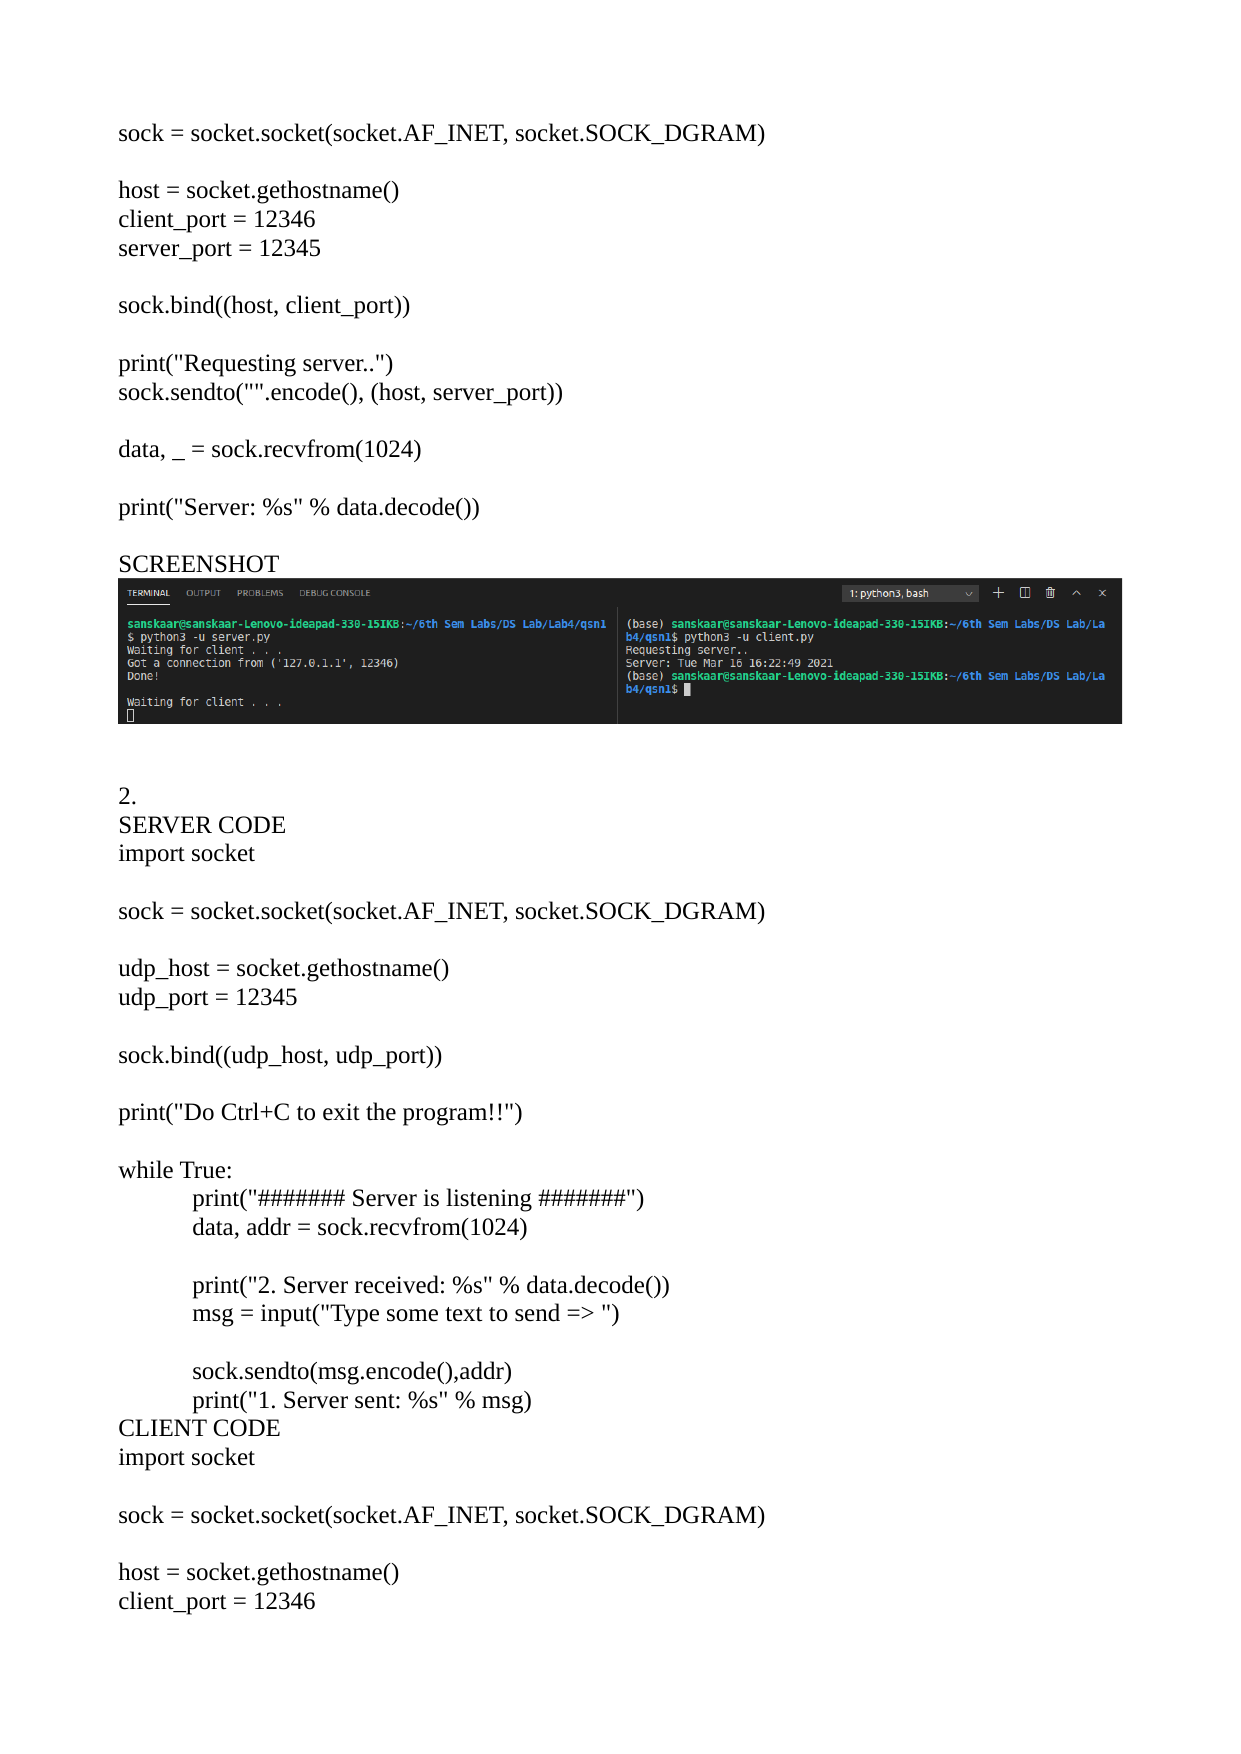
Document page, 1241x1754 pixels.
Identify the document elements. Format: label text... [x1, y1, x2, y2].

picture [118, 578, 1123, 724]
text client_port = 12346 [118, 1586, 1122, 1615]
text print("Server: %s" % data.decode()) [118, 492, 1122, 521]
text sock = socket.socket(socket.AF_INET, socket.SOCK_DGRAM) [118, 1500, 1122, 1528]
text client_port = 12346 [118, 204, 1122, 233]
text CLIENT CODE [118, 1413, 1122, 1442]
text data, _ = sock.recvfrom(1024) [118, 434, 1122, 463]
text host = socket.gethostname() [118, 176, 1122, 204]
text host = socket.gethostname() [118, 1557, 1122, 1586]
text 2. [118, 781, 1122, 810]
text sock.bind((host, client_port)) [118, 291, 1122, 319]
text import socket [118, 838, 1122, 867]
text print("####### Server is listening #######") [118, 1183, 1122, 1212]
text sock.sendto(msg.encode(),addr) [118, 1356, 1122, 1385]
text data, addr = sock.recvfrom(1024) [118, 1212, 1122, 1241]
text sock.sendto("".encode(), (host, server_port)) [118, 377, 1122, 406]
text sock = socket.socket(socket.AF_INET, socket.SOCK_DGRAM) [118, 118, 1122, 147]
text print("Do Ctrl+C to exit the program!!") [118, 1097, 1122, 1126]
text sock.bind((udp_host, udp_port)) [118, 1040, 1122, 1068]
text sock = socket.socket(socket.AF_INET, socket.SOCK_DGRAM) [118, 896, 1122, 925]
text print("1. Server sent: %s" % msg) [118, 1385, 1122, 1413]
text SCREENSHOT [118, 549, 1122, 578]
text udp_port = 12345 [118, 982, 1122, 1011]
text import socket [118, 1442, 1122, 1471]
text print("2. Server received: %s" % data.decode()) [118, 1270, 1122, 1298]
text print("Requesting server..") [118, 348, 1122, 377]
text SERVER CODE [118, 810, 1122, 838]
text udp_host = socket.gethostname() [118, 953, 1122, 982]
text while True: [118, 1155, 1122, 1183]
text server_port = 12345 [118, 233, 1122, 262]
text msg = input("Type some text to send => ") [118, 1298, 1122, 1327]
